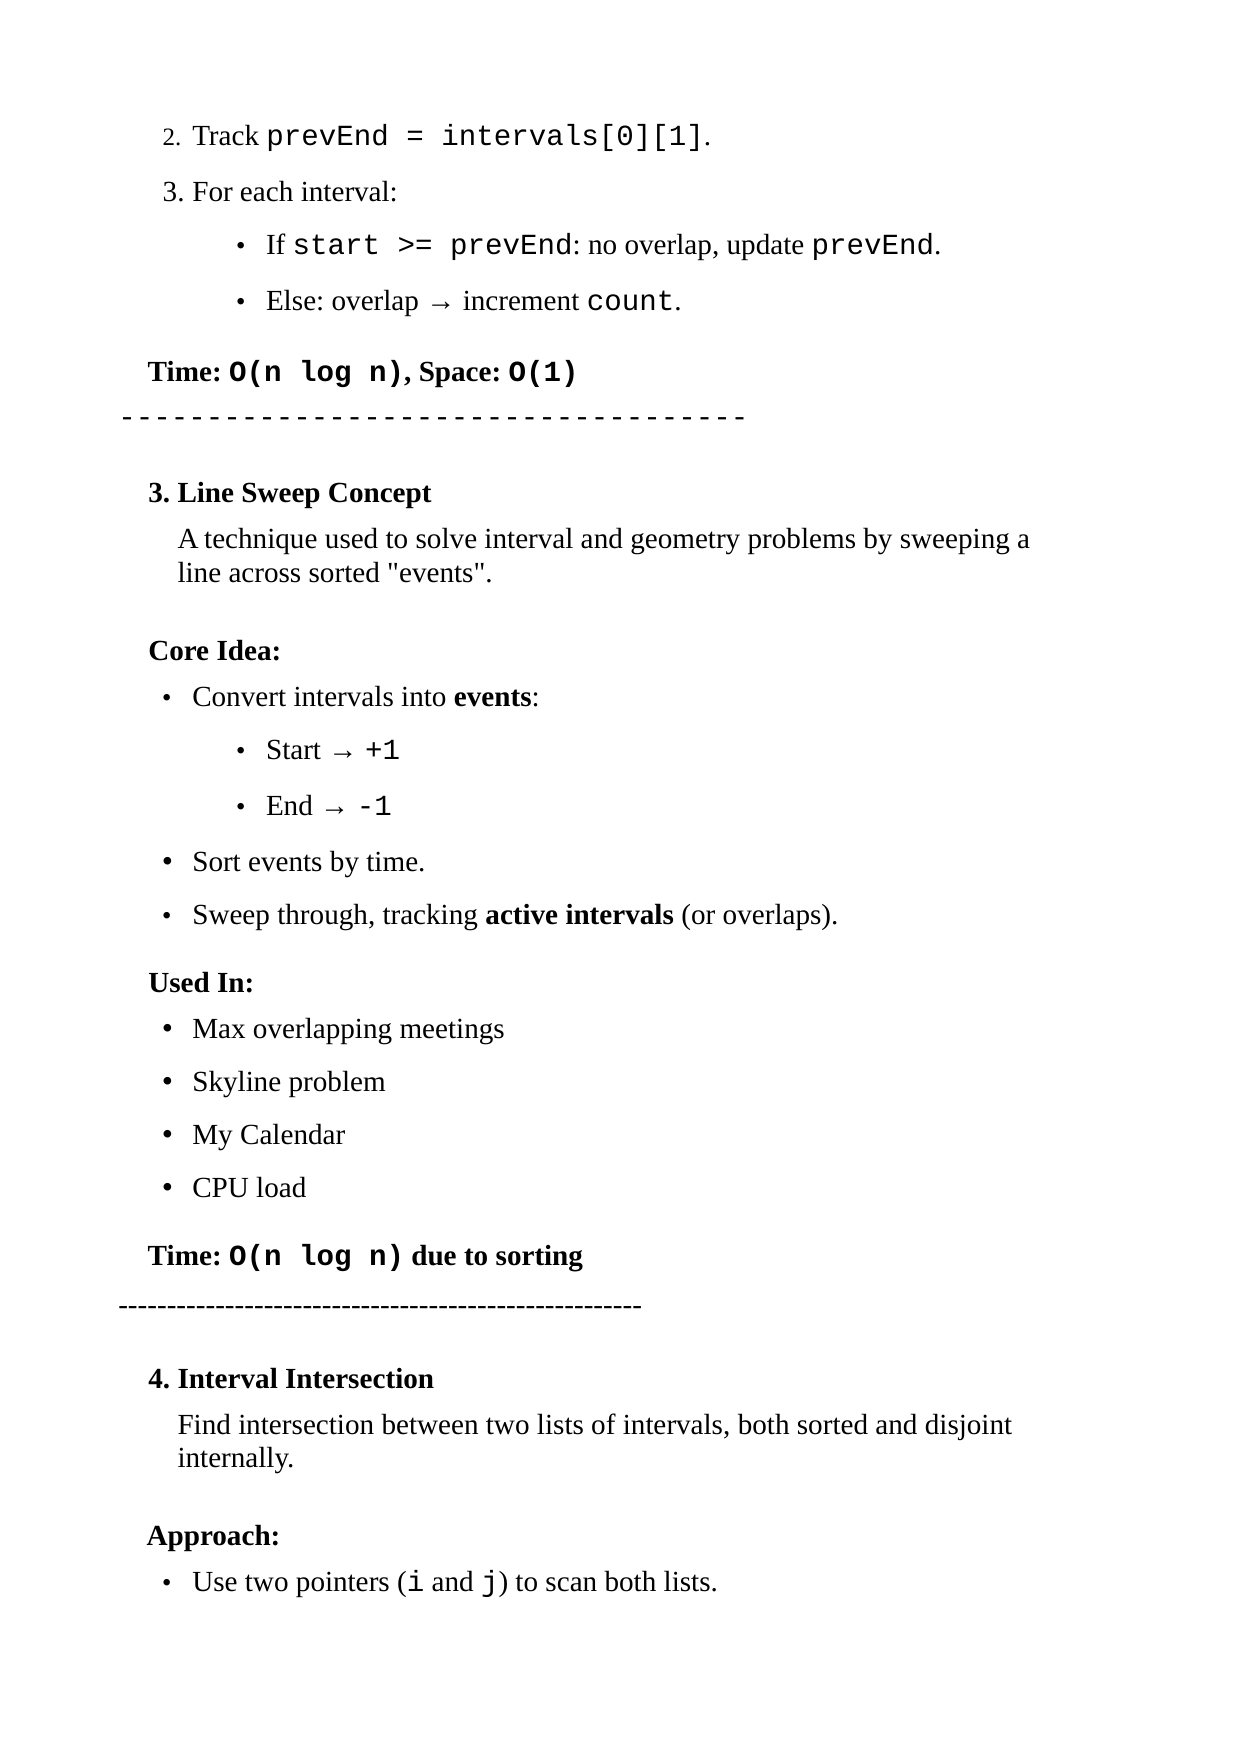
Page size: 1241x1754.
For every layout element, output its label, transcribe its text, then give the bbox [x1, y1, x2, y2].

list Sort events by time. [162, 844, 1122, 877]
list Skyline problem [162, 1064, 1122, 1098]
list Track prevEnd = intervals[0][1]. [162, 118, 1122, 154]
subtitle ✅ Time: O(n log n) due to sorting [118, 1238, 1122, 1274]
list For each interval: [162, 174, 1122, 208]
list CPU load [162, 1170, 1122, 1204]
text ------------------------------------------------------ [118, 1287, 1122, 1320]
list End → -1 [236, 788, 1122, 824]
text Find intersection between two lists of intervals, both sorted and disjoint internally. [177, 1407, 1063, 1474]
text ------------------------------------ [118, 402, 1122, 435]
subtitle ✅ Time: O(n log n), Space: O(1) [118, 354, 1122, 390]
text A technique used to solve interval and geometry problems by sweeping a line across sorted "events". [177, 522, 1063, 589]
subtitle 🧠 Approach: [118, 1518, 1122, 1551]
list My Calendar [162, 1117, 1122, 1151]
list Use two pointers (i and j) to scan both lists. [162, 1564, 1122, 1600]
subtitle ✅ 3. Line Sweep Concept [118, 476, 1122, 509]
list Convert intervals into events: [162, 679, 1122, 712]
list If start >= prevEnd: no overlap, update prevEnd. [236, 227, 1122, 263]
subtitle ✅ 4. Interval Intersection [118, 1361, 1122, 1394]
list Else: overlap → increment count. [236, 283, 1122, 319]
subtitle 🔧 Used In: [118, 965, 1122, 998]
list Sweep through, tracking active intervals (or overlaps). [162, 897, 1122, 931]
subtitle 🧠 Core Idea: [118, 633, 1122, 666]
list Max overlapping meetings [162, 1011, 1122, 1044]
list Start → +1 [236, 732, 1122, 768]
